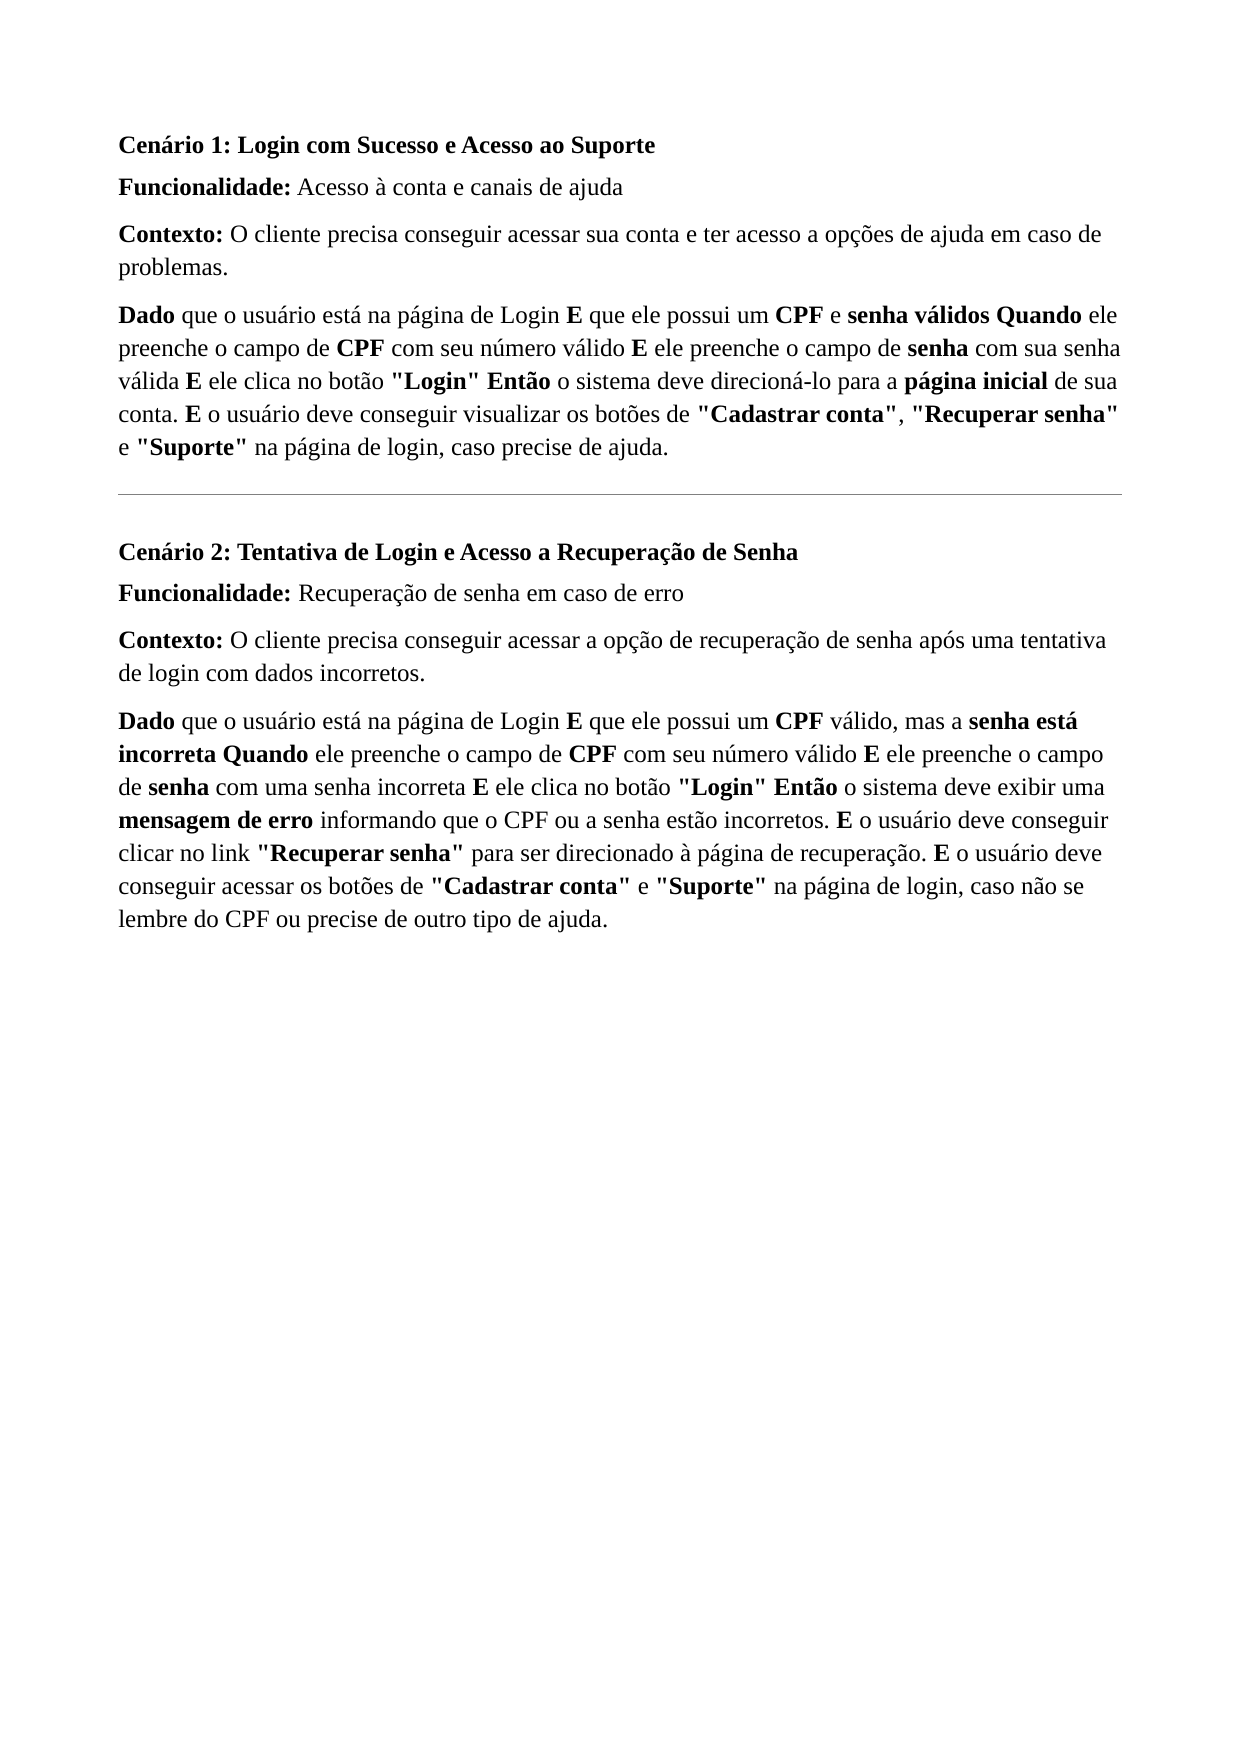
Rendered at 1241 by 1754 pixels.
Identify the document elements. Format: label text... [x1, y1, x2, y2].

text Dado que o usuário está na página de Login E que ele possui um CPF e senha válidos Quando ele preenche o campo de CPF com seu número válido E ele preenche o campo de senha com sua senha válida E ele clica no botão "Login" Então o sistema deve direcioná-lo para a página inicial de sua conta. E o usuário deve conseguir visualizar os botões de "Cadastrar conta", "Recuperar senha" e "Suporte" na página de login, caso precise de ajuda. [118, 300, 1122, 461]
text Contexto: O cliente precisa conseguir acessar sua conta e ter acesso a opções de ajuda em caso de problemas. [118, 219, 1122, 281]
text Funcionalidade: Recuperação de senha em caso de erro [118, 578, 1122, 607]
text Funcionalidade: Acesso à conta e canais de ajuda [118, 172, 1122, 201]
text Dado que o usuário está na página de Login E que ele possui um CPF válido, mas a senha está incorreta Quando ele preenche o campo de CPF com seu número válido E ele preenche o campo de senha com uma senha incorreta E ele clica no botão "Login" Então o sistema deve exibir uma mensagem de erro informando que o CPF ou a senha estão incorretos. E o usuário deve conseguir clicar no link "Recuperar senha" para ser direcionado à página de recuperação. E o usuário deve conseguir acessar os botões de "Cadastrar conta" e "Suporte" na página de login, caso não se lembre do CPF ou precise de outro tipo de ajuda. [118, 706, 1122, 933]
subtitle Cenário 2: Tentativa de Login e Acesso a Recuperação de Senha [118, 537, 1122, 565]
subtitle Cenário 1: Login com Sucesso e Acesso ao Suporte [118, 131, 1122, 159]
text Contexto: O cliente precisa conseguir acessar a opção de recuperação de senha após uma tentativa de login com dados incorretos. [118, 625, 1122, 687]
